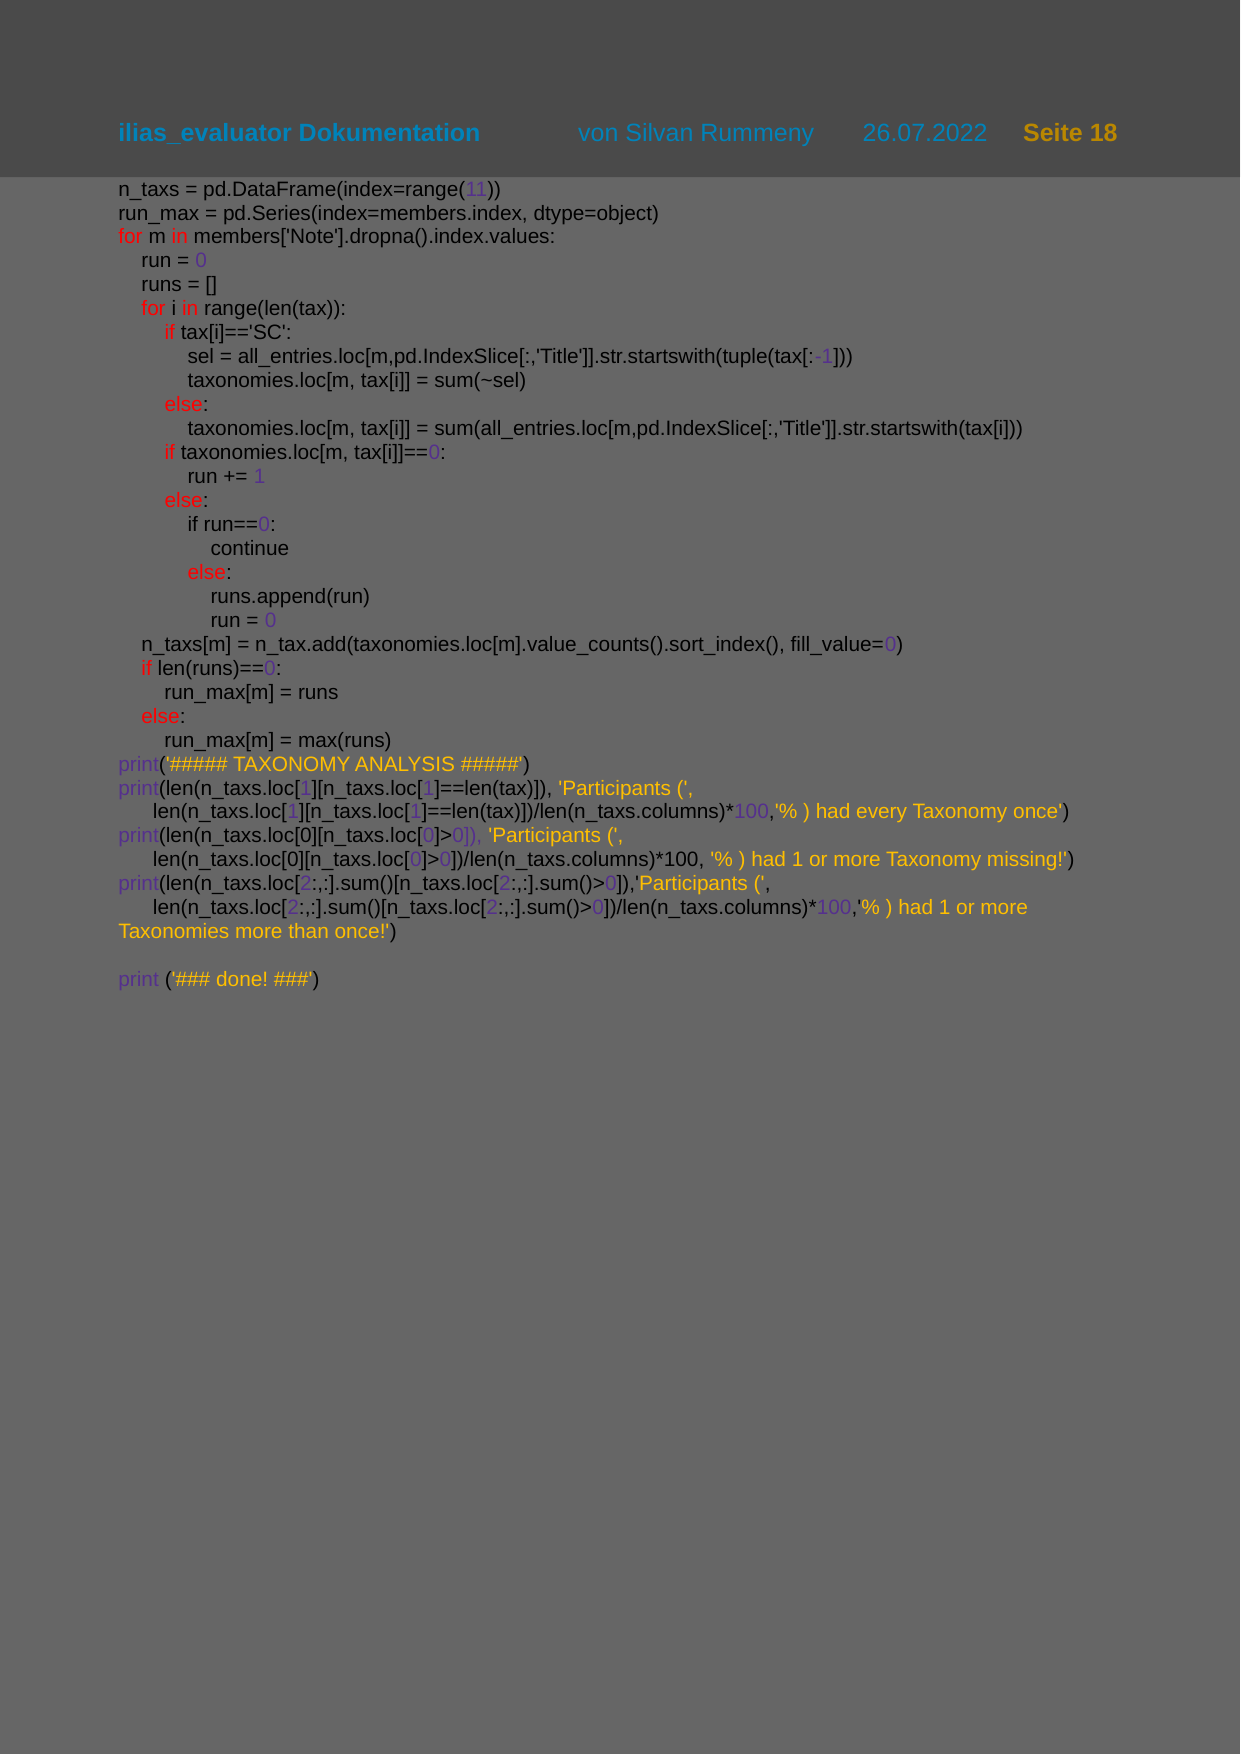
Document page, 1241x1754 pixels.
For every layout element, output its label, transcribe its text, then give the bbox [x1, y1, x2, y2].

text else: [118, 392, 1122, 416]
text len(n_taxs.loc[1][n_taxs.loc[1]==len(tax)])/len(n_taxs.columns)*100,'% ) had every Taxonomy once') [118, 799, 1122, 823]
text len(n_taxs.loc[2:,:].sum()[n_taxs.loc[2:,:].sum()>0])/len(n_taxs.columns)*100,'% ) had 1 or more Taxonomies more than once!') [118, 895, 1122, 943]
text else: [118, 703, 1122, 727]
text run_max = pd.Series(index=members.index, dtype=object) [118, 200, 1122, 224]
text print(len(n_taxs.loc[2:,:].sum()[n_taxs.loc[2:,:].sum()>0]),'Participants (', [118, 871, 1122, 895]
text print('##### TAXONOMY ANALYSIS #####') [118, 751, 1122, 775]
text print ('### done! ###') [118, 967, 1122, 991]
text run_max[m] = max(runs) [118, 727, 1122, 751]
text run += 1 [118, 464, 1122, 488]
text print(len(n_taxs.loc[0][n_taxs.loc[0]>0]), 'Participants (', [118, 823, 1122, 847]
text taxonomies.loc[m, tax[i]] = sum(all_entries.loc[m,pd.IndexSlice[:,'Title']].str.startswith(tax[i])) [118, 416, 1122, 440]
text else: [118, 560, 1122, 584]
text run = 0 [118, 248, 1122, 272]
text if tax[i]=='SC': [118, 320, 1122, 344]
text sel = all_entries.loc[m,pd.IndexSlice[:,'Title']].str.startswith(tuple(tax[:-1])) [118, 344, 1122, 368]
text for i in range(len(tax)): [118, 296, 1122, 320]
text if taxonomies.loc[m, tax[i]]==0: [118, 440, 1122, 464]
text n_taxs[m] = n_tax.add(taxonomies.loc[m].value_counts().sort_index(), fill_value=0) [118, 632, 1122, 656]
text run_max[m] = runs [118, 679, 1122, 703]
text if run==0: [118, 512, 1122, 536]
text continue [118, 536, 1122, 560]
text run = 0 [118, 608, 1122, 632]
text runs = [] [118, 272, 1122, 296]
text taxonomies.loc[m, tax[i]] = sum(~sel) [118, 368, 1122, 392]
text runs.append(run) [118, 584, 1122, 608]
text for m in members['Note'].dropna().index.values: [118, 224, 1122, 248]
text len(n_taxs.loc[0][n_taxs.loc[0]>0])/len(n_taxs.columns)*100, '% ) had 1 or more Taxonomy missing!') [118, 847, 1122, 871]
text if len(runs)==0: [118, 656, 1122, 679]
text print(len(n_taxs.loc[1][n_taxs.loc[1]==len(tax)]), 'Participants (', [118, 775, 1122, 799]
text n_taxs = pd.DataFrame(index=range(11)) [118, 178, 1122, 200]
text else: [118, 488, 1122, 512]
